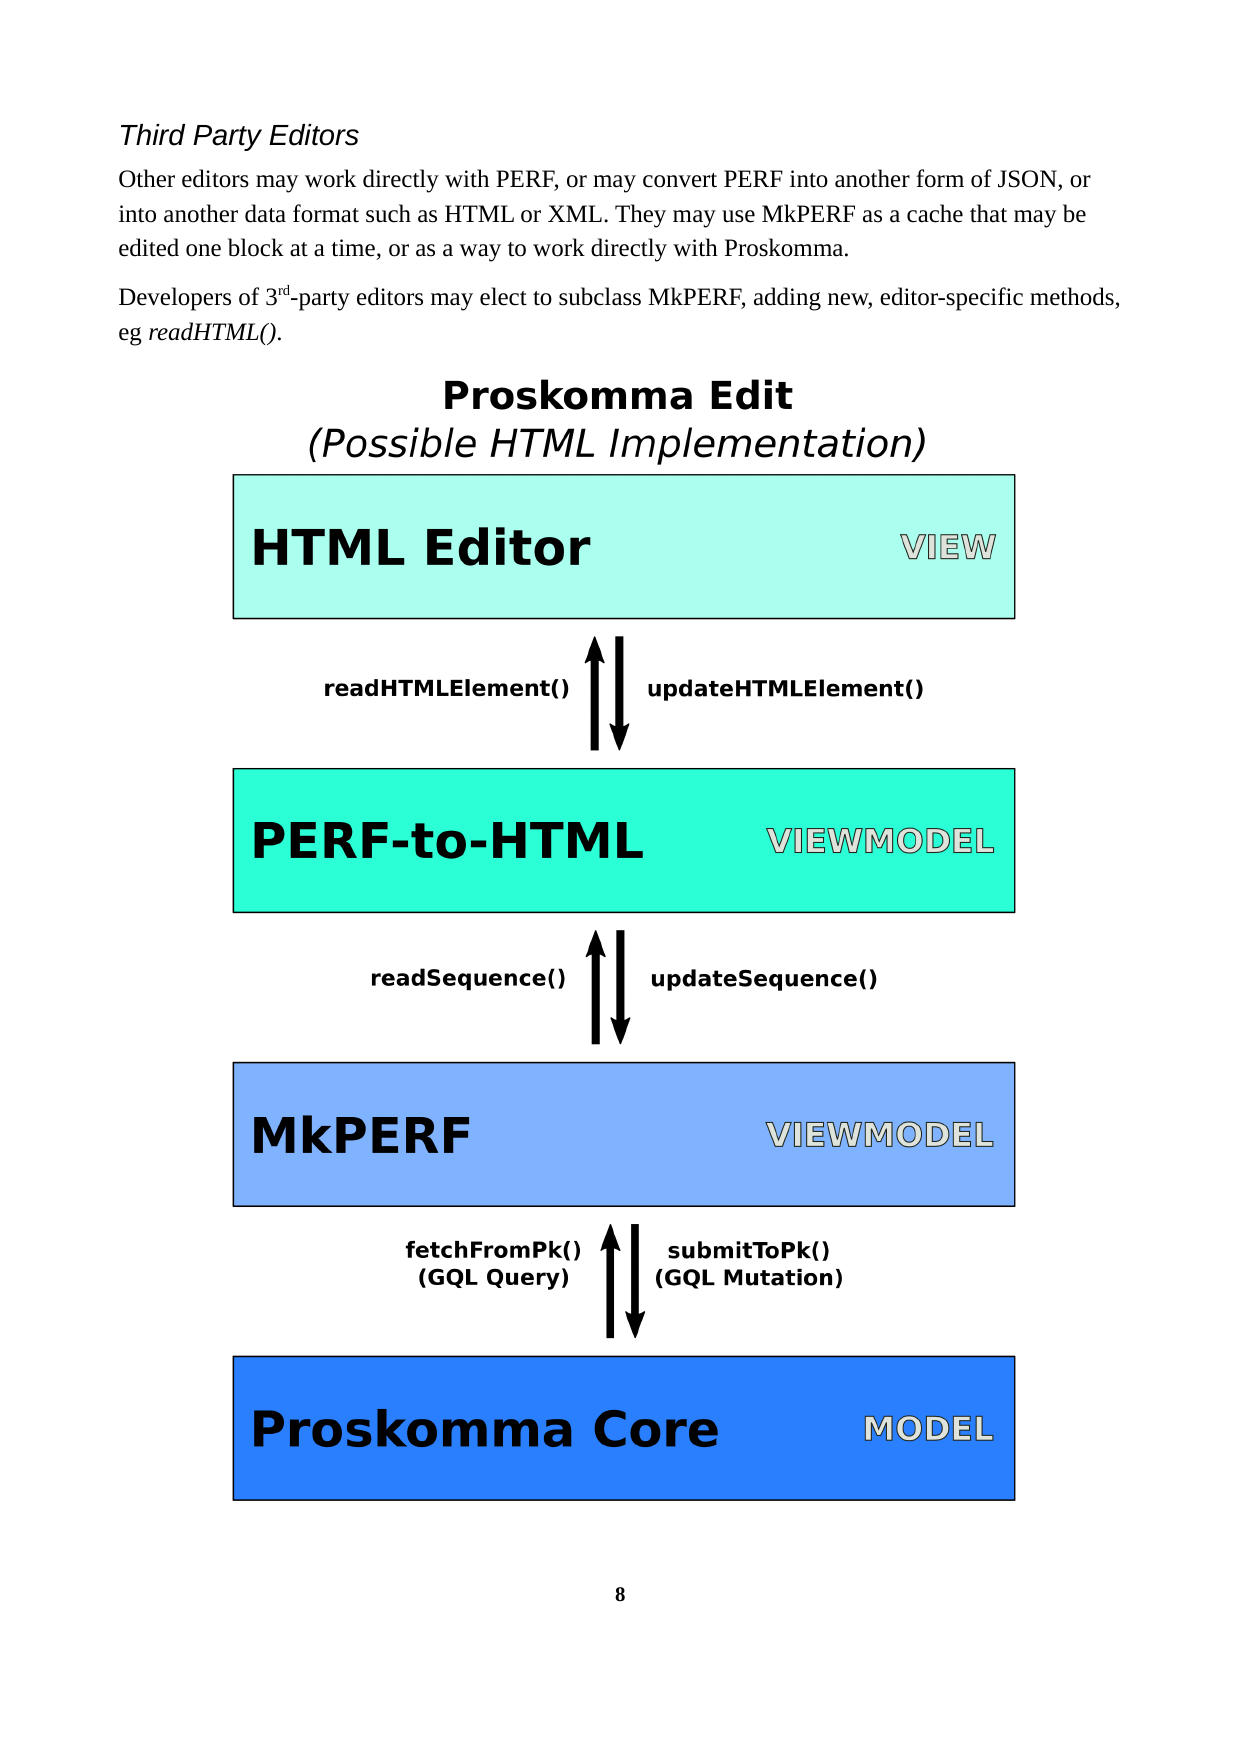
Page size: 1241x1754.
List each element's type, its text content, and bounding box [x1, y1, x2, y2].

subtitle Third Party Editors [118, 118, 1122, 152]
picture [212, 365, 1028, 1518]
text Developers of 3rd-party editors may elect to subclass MkPERF, adding new, editor-specific methods, eg readHTML(). [118, 282, 1122, 345]
text Other editors may work directly with PERF, or may convert PERF into another form of JSON, or into another data format such as HTML or XML. They may use MkPERF as a cache that may be edited one block at a time, or as a way to work directly with Proskomma. [118, 164, 1122, 262]
